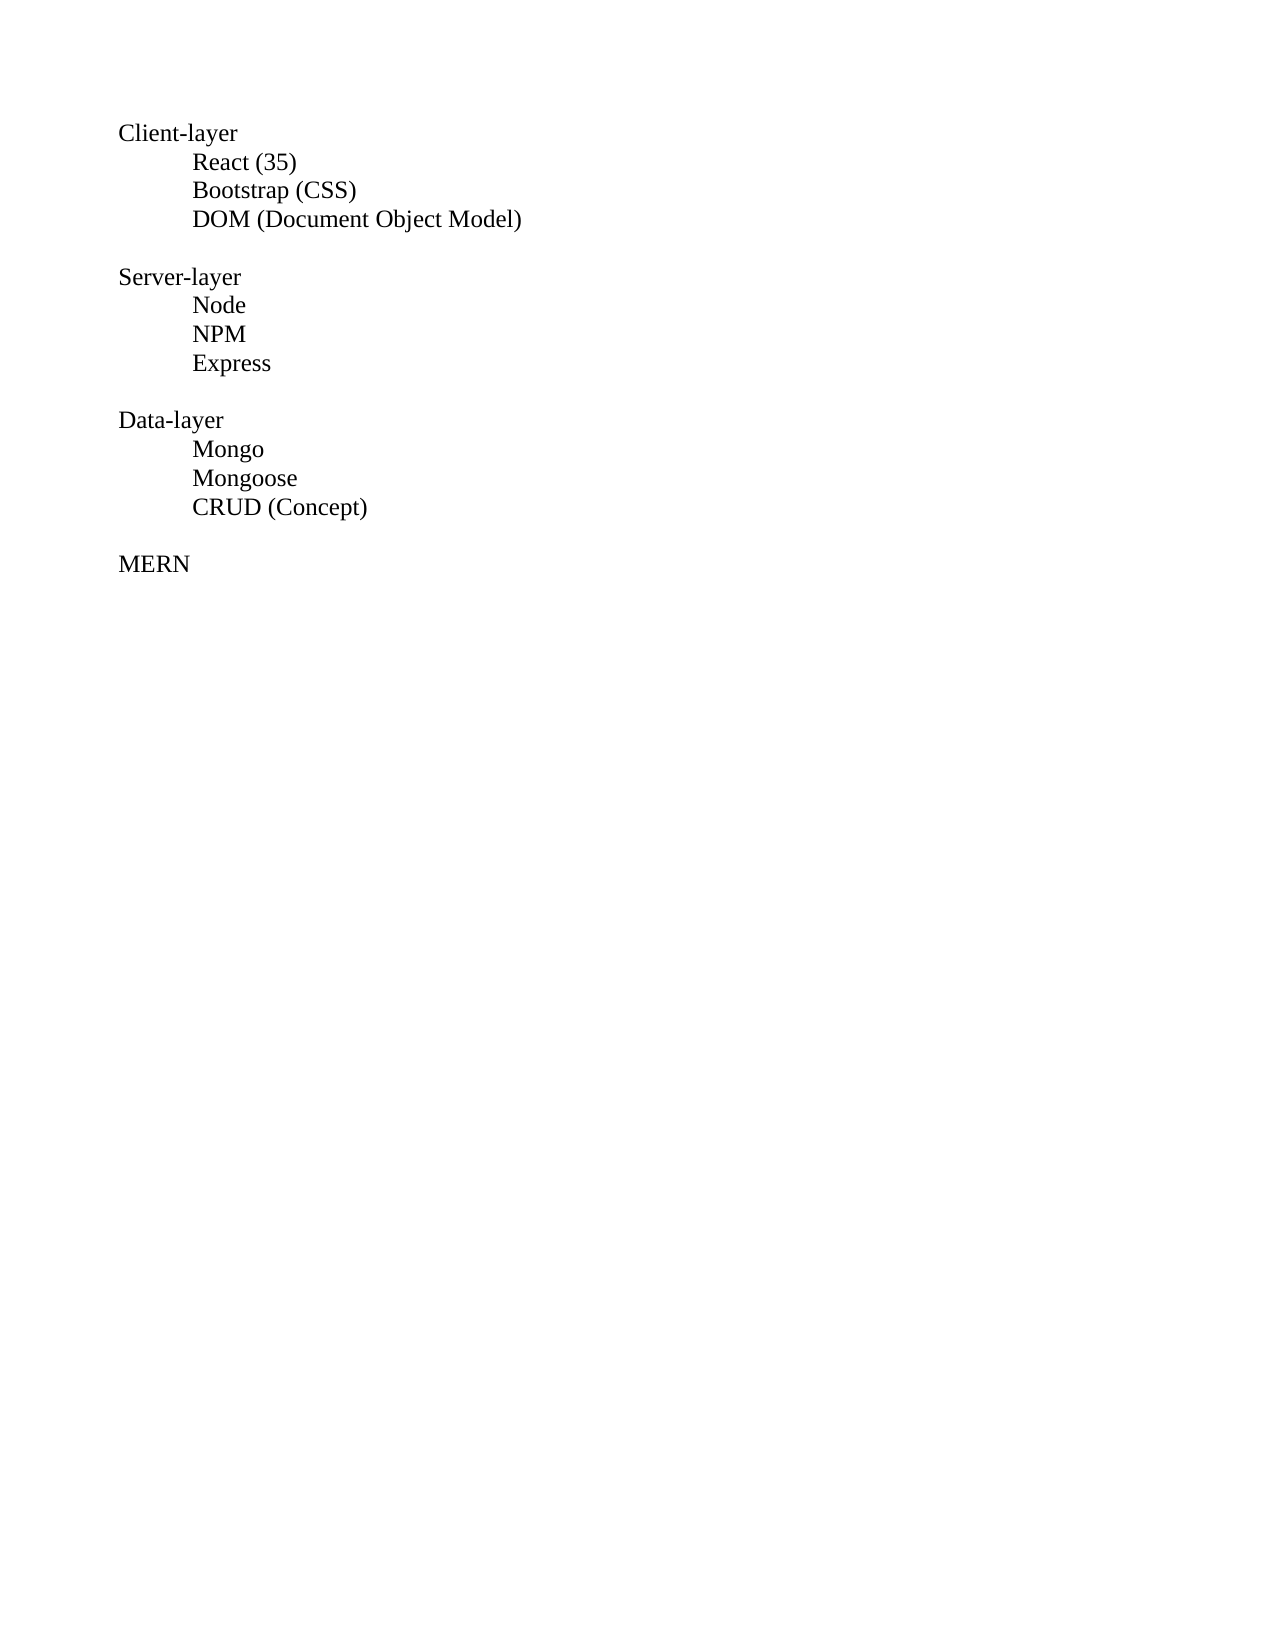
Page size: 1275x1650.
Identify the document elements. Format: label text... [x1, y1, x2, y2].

text CRUD (Concept) MERN [118, 492, 1157, 578]
text Client-layer React (35) Bootstrap (CSS) DOM (Document Object Model) Server-layer Node NPM Express [118, 118, 1157, 406]
text Data-layer Mongo Mongoose [118, 406, 1157, 492]
